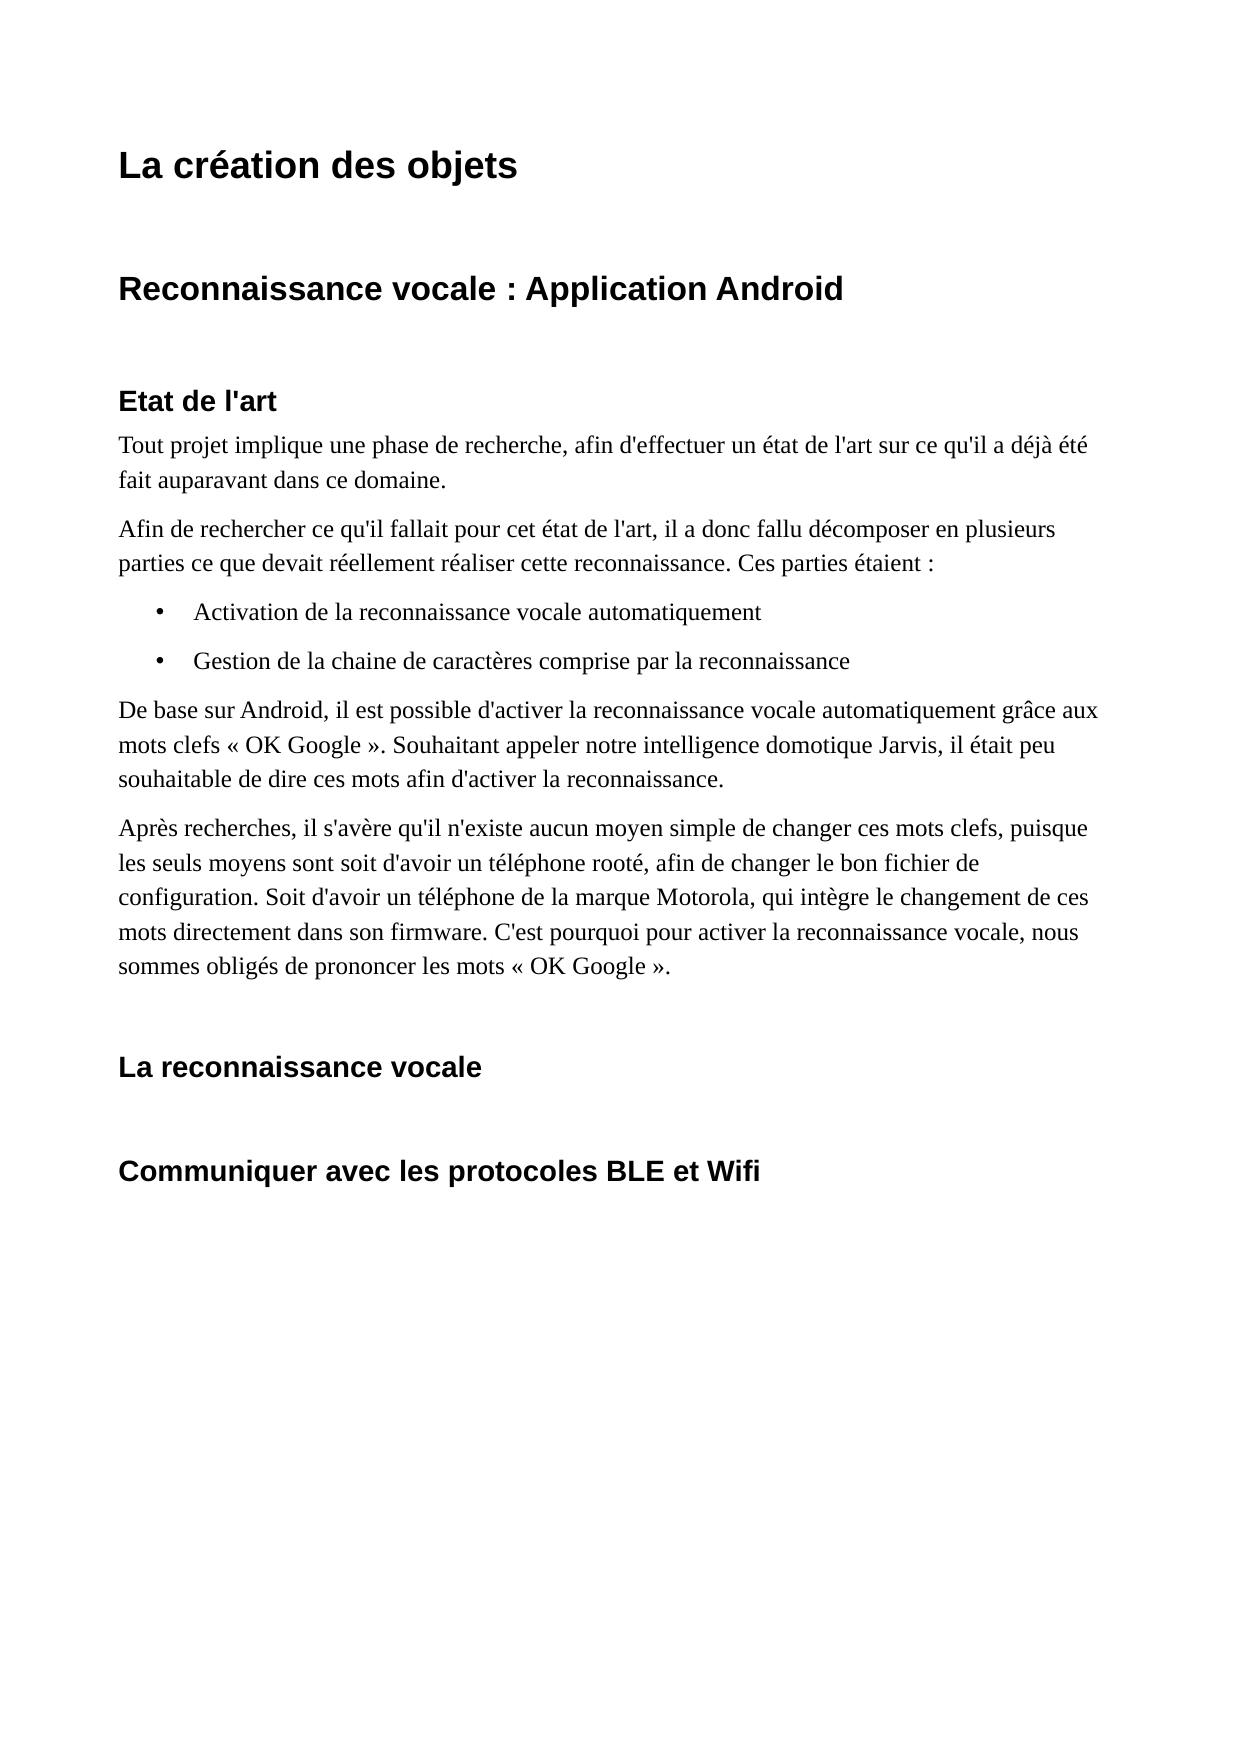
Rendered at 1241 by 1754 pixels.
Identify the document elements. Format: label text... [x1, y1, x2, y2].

text Après recherches, il s'avère qu'il n'existe aucun moyen simple de changer ces mots clefs, puisque les seuls moyens sont soit d'avoir un téléphone rooté, afin de changer le bon fichier de configuration. Soit d'avoir un téléphone de la marque Motorola, qui intègre le changement de ces mots directement dans son firmware. C'est pourquoi pour activer la reconnaissance vocale, nous sommes obligés de prononcer les mots « OK Google ». [118, 813, 1122, 980]
text De base sur Android, il est possible d'activer la reconnaissance vocale automatiquement grâce aux mots clefs « OK Google ». Souhaitant appeler notre intelligence domotique Jarvis, il était peu souhaitable de dire ces mots afin d'activer la reconnaissance. [118, 695, 1122, 793]
list Activation de la reconnaissance vocale automatiquement [156, 597, 1122, 626]
text Tout projet implique une phase de recherche, afin d'effectuer un état de l'art sur ce qu'il a déjà été fait auparavant dans ce domaine. [118, 430, 1122, 493]
list Gestion de la chaine de caractères comprise par la reconnaissance [156, 646, 1122, 675]
subtitle Etat de l'art [118, 384, 1122, 418]
text Communiquer avec les protocoles BLE et Wifi [118, 1153, 1122, 1187]
text La reconnaissance vocale [118, 1049, 1122, 1083]
subtitle Reconnaissance vocale : Application Android [118, 269, 1122, 308]
text Afin de rechercher ce qu'il fallait pour cet état de l'art, il a donc fallu décomposer en plusieurs parties ce que devait réellement réaliser cette reconnaissance. Ces parties étaient : [118, 514, 1122, 577]
subtitle La création des objets [118, 143, 1122, 187]
